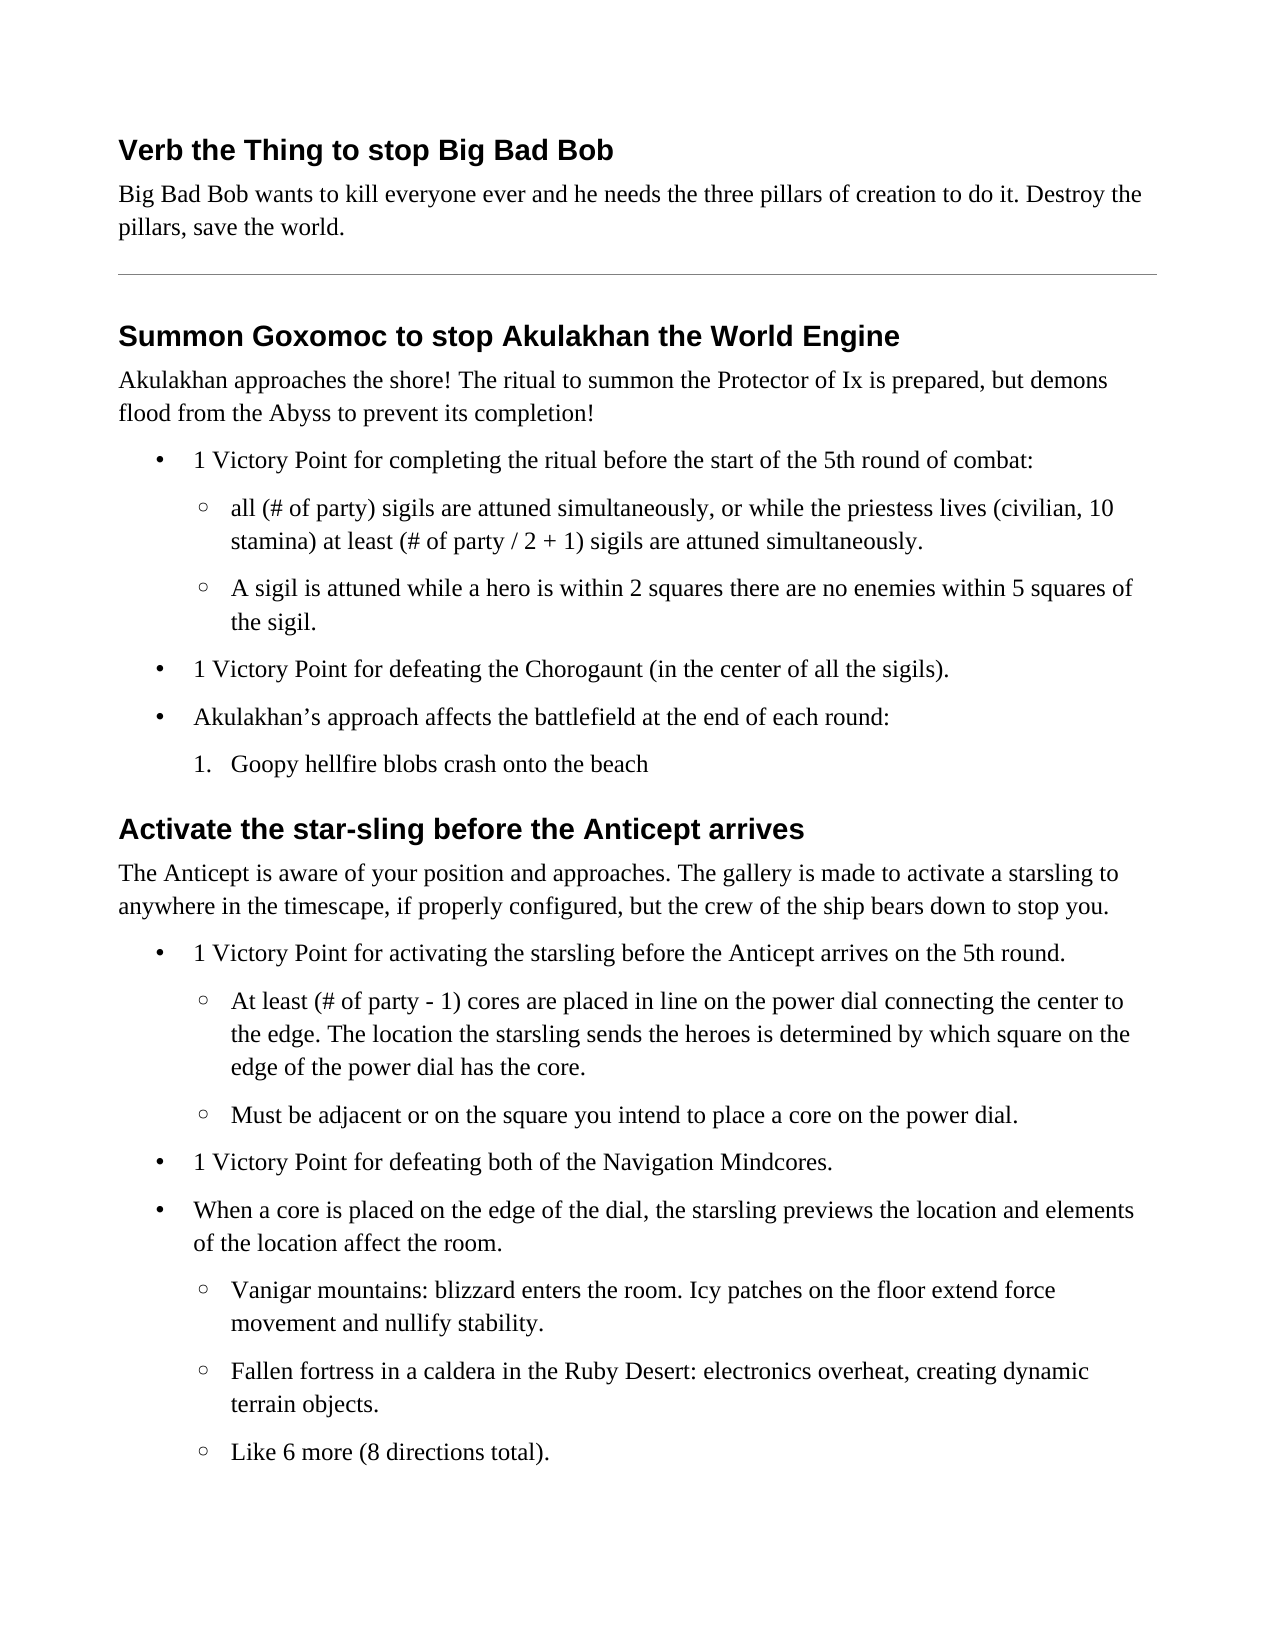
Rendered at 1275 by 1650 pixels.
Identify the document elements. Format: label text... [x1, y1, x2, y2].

list 1 Victory Point for defeating both of the Navigation Mindcores. [156, 1147, 1157, 1176]
subtitle Summon Goxomoc to stop Akulakhan the World Engine [118, 318, 1157, 352]
subtitle Verb the Thing to stop Big Bad Bob [118, 133, 1157, 166]
subtitle Activate the star-sling before the Anticept arrives [118, 812, 1157, 845]
list 1 Victory Point for defeating the Chorogaunt (in the center of all the sigils). [156, 654, 1157, 683]
text The Anticept is aware of your position and approaches. The gallery is made to activate a starsling to anywhere in the timescape, if properly configured, but the crew of the ship bears down to stop you. [118, 858, 1157, 919]
list Vanigar mountains: blizzard enters the room. Icy patches on the floor extend force movement and nullify stability. [193, 1276, 1157, 1337]
list Like 6 more (8 directions total). [193, 1437, 1157, 1466]
list A sigil is attuned while a hero is within 2 squares there are no enemies within 5 squares of the sigil. [193, 573, 1157, 635]
list Must be adjacent or on the square you intend to place a core on the power dial. [193, 1100, 1157, 1128]
list At least (# of party - 1) cores are placed in line on the power dial connecting the center to the edge. The location the starsling sends the heroes is determined by which square on the edge of the power dial has the core. [193, 986, 1157, 1081]
text Akulakhan approaches the shore! The ritual to summon the Protector of Ix is prepared, but demons flood from the Abyss to prevent its completion! [118, 365, 1157, 426]
list Goopy hellfire blobs crash onto the beach [193, 749, 1157, 778]
list 1 Victory Point for activating the starsling before the Anticept arrives on the 5th round. [156, 938, 1157, 967]
list 1 Victory Point for completing the ritual before the start of the 5th round of combat: [156, 445, 1157, 474]
list Fallen fortress in a caldera in the Ruby Desert: electronics overheat, creating dynamic terrain objects. [193, 1356, 1157, 1418]
list all (# of party) sigils are attuned simultaneously, or while the priestess lives (civilian, 10 stamina) at least (# of party / 2 + 1) sigils are attuned simultaneously. [193, 493, 1157, 555]
list When a core is placed on the edge of the dial, the starsling previews the location and elements of the location affect the room. [156, 1195, 1157, 1257]
list Akulakhan’s approach affects the battlefield at the end of each round: [156, 702, 1157, 731]
text Big Bad Bob wants to kill everyone ever and he needs the three pillars of creation to do it. Destroy the pillars, save the world. [118, 179, 1157, 241]
